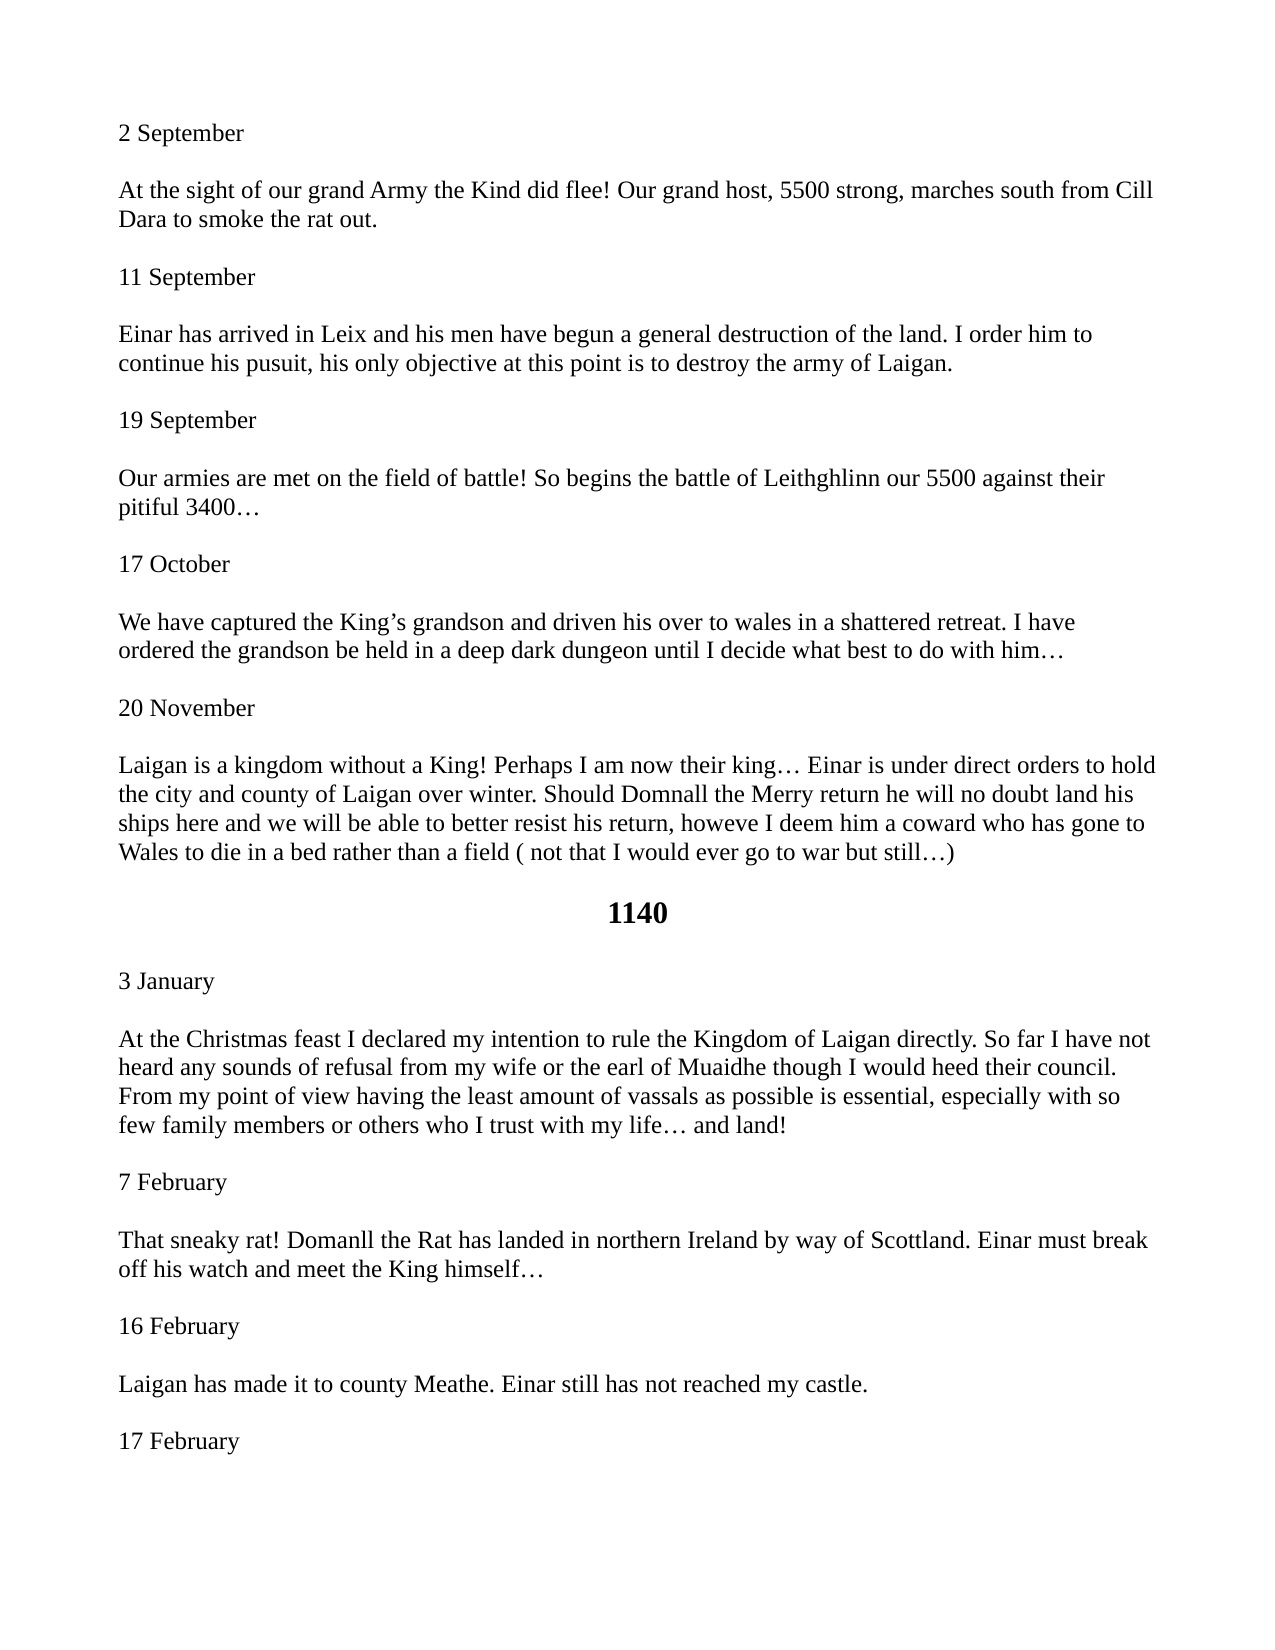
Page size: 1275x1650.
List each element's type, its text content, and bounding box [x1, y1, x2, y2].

text We have captured the King’s grandson and driven his over to wales in a shattered retreat. I have ordered the grandson be held in a deep dark dungeon until I decide what best to do with him… [118, 607, 1157, 664]
text At the Christmas feast I declared my intention to rule the Kingdom of Laigan directly. So far I have not heard any sounds of refusal from my wife or the earl of Muaidhe though I would heed their council. From my point of view having the least amount of vassals as possible is essential, especially with so few family members or others who I trust with my life… and land! [118, 1024, 1157, 1139]
text 19 September [118, 406, 1157, 434]
text 2 September [118, 118, 1157, 147]
text 17 October [118, 549, 1157, 578]
text 7 February [118, 1167, 1157, 1196]
text 16 February [118, 1311, 1157, 1340]
text 17 February [118, 1426, 1157, 1455]
text Our armies are met on the field of battle! So begins the battle of Leithghlinn our 5500 against their pitiful 3400… [118, 463, 1157, 521]
text Laigan is a kingdom without a King! Perhaps I am now their king… Einar is under direct orders to hold the city and county of Laigan over winter. Should Domnall the Merry return he will no doubt land his ships here and we will be able to better resist his return, howeve I deem him a coward who has gone to Wales to die in a bed rather than a field ( not that I would ever go to war but still…) [118, 751, 1157, 866]
text Laigan has made it to county Meathe. Einar still has not reached my castle. [118, 1369, 1157, 1397]
text 20 November [118, 693, 1157, 722]
text 1140 [118, 894, 1157, 930]
text That sneaky rat! Domanll the Rat has landed in northern Ireland by way of Scottland. Einar must break off his watch and meet the King himself… [118, 1225, 1157, 1282]
text 3 January [118, 966, 1157, 995]
text Einar has arrived in Leix and his men have begun a general destruction of the land. I order him to continue his pusuit, his only objective at this point is to destroy the army of Laigan. [118, 319, 1157, 377]
text 11 September [118, 262, 1157, 291]
text At the sight of our grand Army the Kind did flee! Our grand host, 5500 strong, marches south from Cill Dara to smoke the rat out. [118, 176, 1157, 233]
